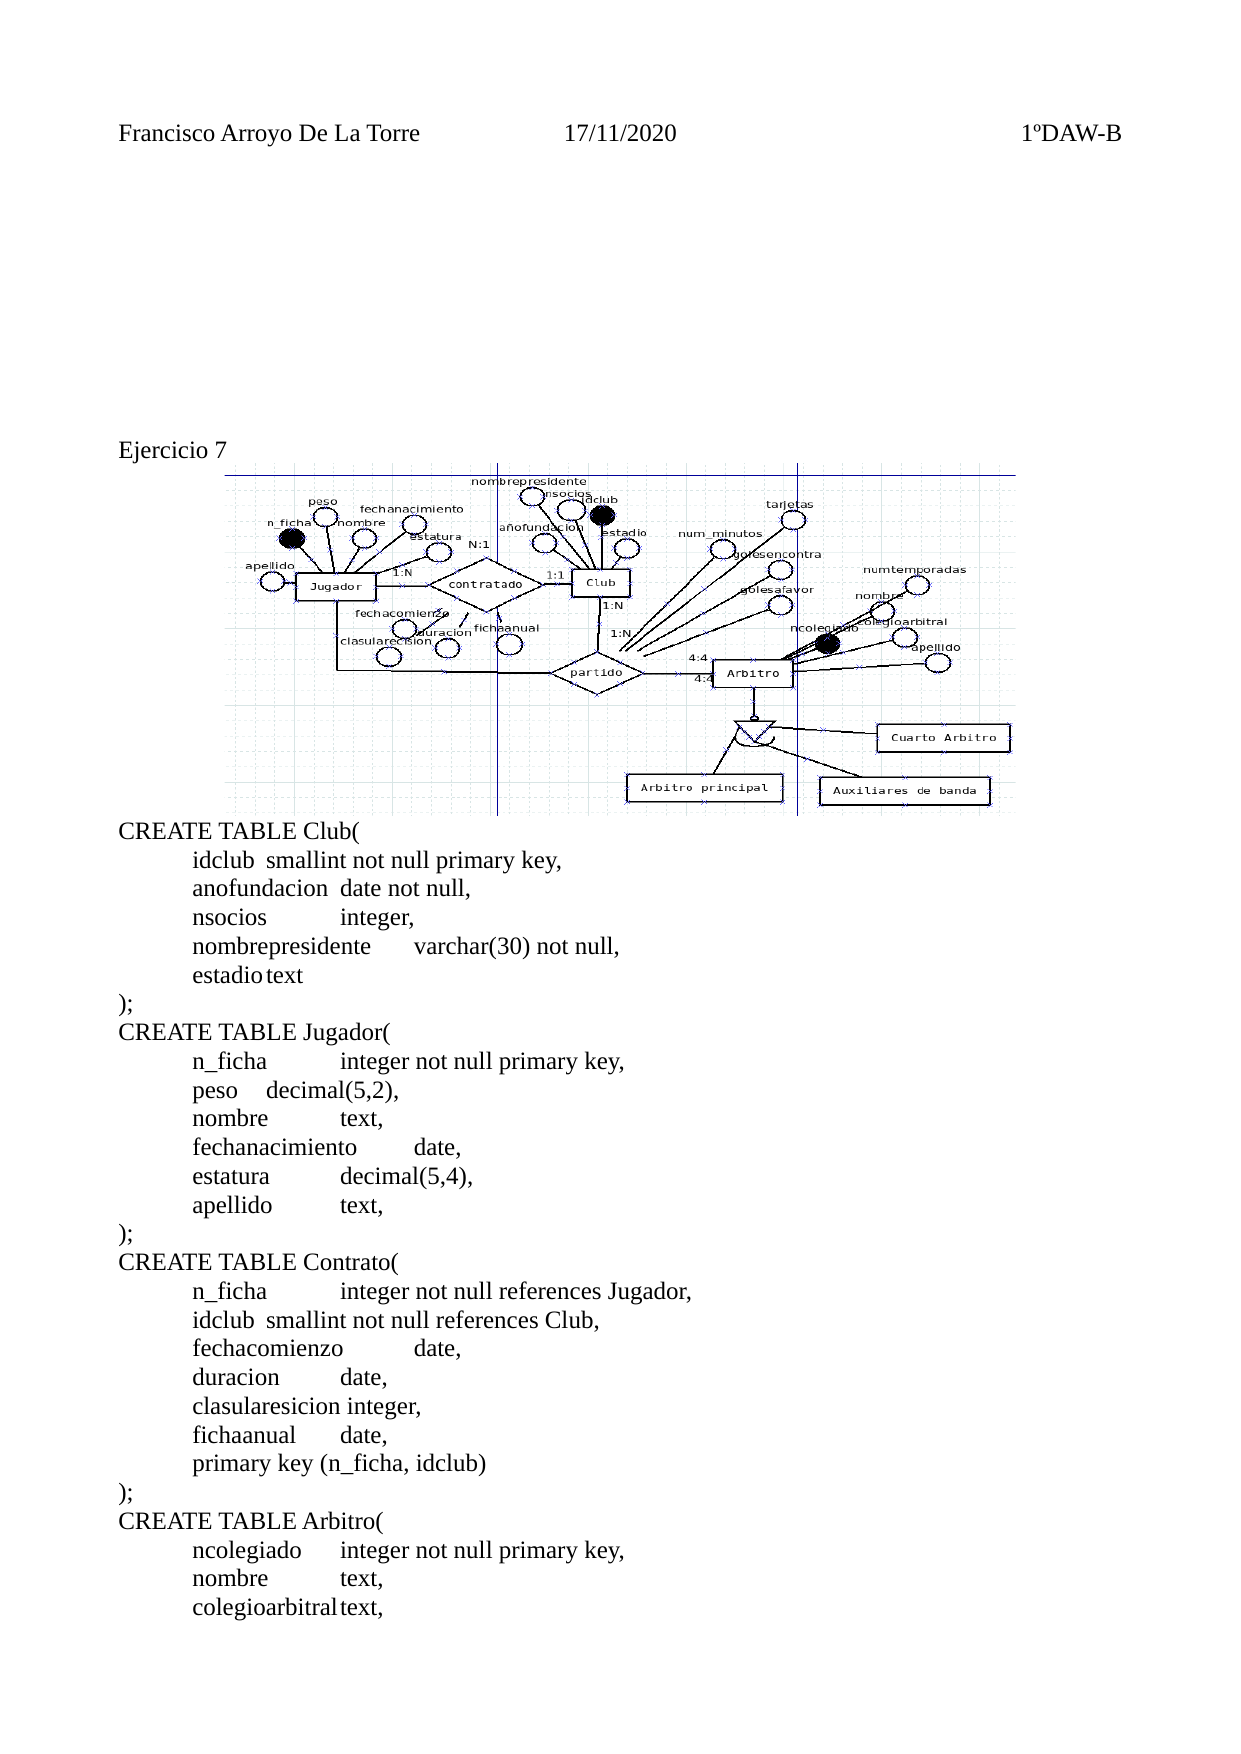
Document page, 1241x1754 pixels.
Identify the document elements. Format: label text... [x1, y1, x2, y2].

text CREATE TABLE Arbitro( [118, 1506, 1122, 1535]
text nombre text, [118, 1103, 1122, 1132]
text nombre text, [118, 1563, 1122, 1592]
text fechanacimiento date, [118, 1132, 1122, 1161]
text Ejercicio 7 [118, 435, 1122, 464]
text estatura decimal(5,4), [118, 1161, 1122, 1190]
text primary key (n_ficha, idclub) [118, 1448, 1122, 1477]
text clasularesicion integer, [118, 1391, 1122, 1420]
text peso decimal(5,2), [118, 1075, 1122, 1103]
text CREATE TABLE Contrato( [118, 1247, 1122, 1276]
text estadio text [118, 960, 1122, 988]
text ); [118, 988, 1122, 1017]
picture [224, 463, 1016, 816]
text nombrepresidente varchar(30) not null, [118, 931, 1122, 960]
text fichaanual date, [118, 1420, 1122, 1448]
text ncolegiado integer not null primary key, [118, 1535, 1122, 1563]
text anofundacion date not null, [118, 873, 1122, 902]
text nsocios integer, [118, 902, 1122, 931]
text fechacomienzo date, [118, 1333, 1122, 1362]
text ); [118, 1218, 1122, 1247]
text CREATE TABLE Club( [118, 464, 1122, 845]
text idclub smallint not null primary key, [118, 845, 1122, 873]
text colegioarbitral text, [118, 1592, 1122, 1621]
text CREATE TABLE Jugador( [118, 1017, 1122, 1046]
text ); [118, 1477, 1122, 1506]
text n_ficha integer not null references Jugador, [118, 1276, 1122, 1305]
text idclub smallint not null references Club, [118, 1305, 1122, 1333]
text duracion date, [118, 1362, 1122, 1391]
text n_ficha integer not null primary key, [118, 1046, 1122, 1075]
text apellido text, [118, 1190, 1122, 1218]
